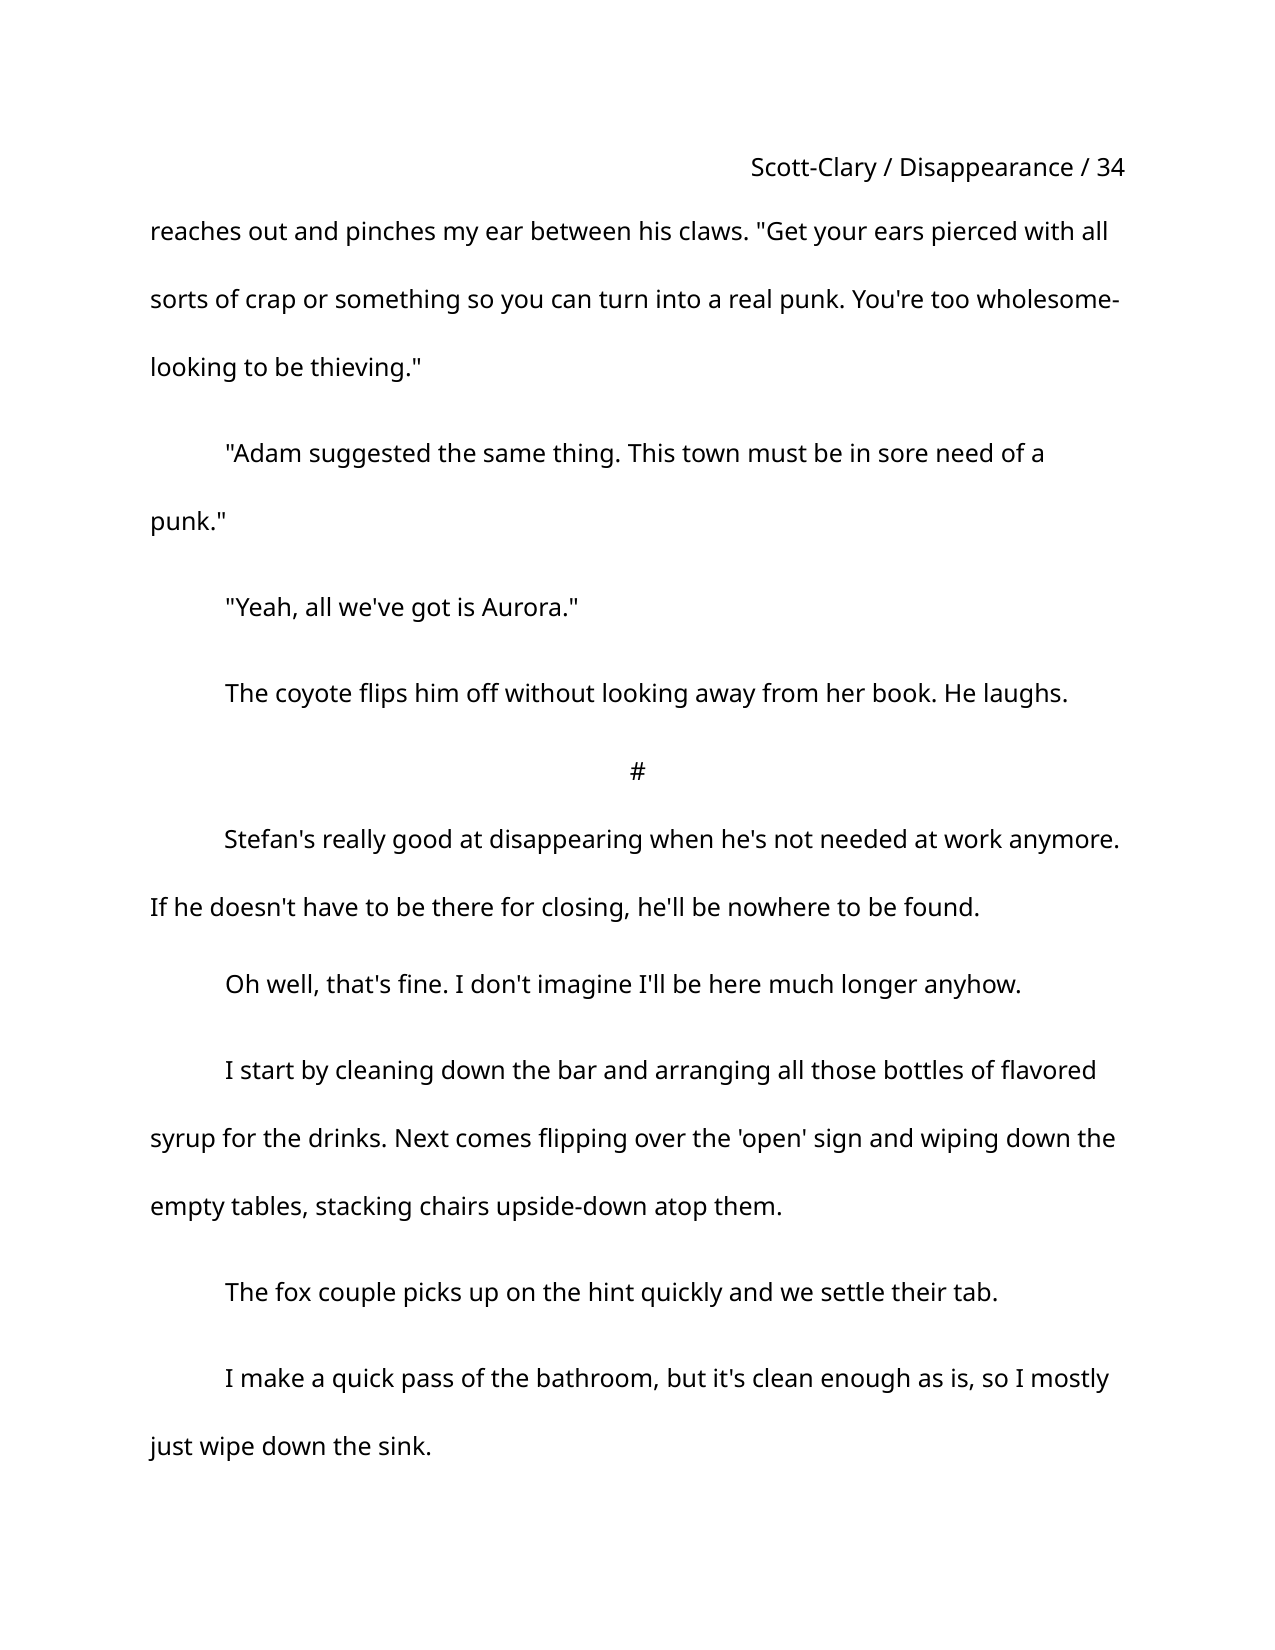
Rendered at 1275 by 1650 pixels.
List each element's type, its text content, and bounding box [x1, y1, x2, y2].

text "Yeah, all we've got is Aurora." [150, 590, 1125, 624]
text I make a quick pass of the bathroom, but it's clean enough as is, so I mostly just wipe down the sink. [150, 1361, 1125, 1463]
text "Adam suggested the same thing. This town must be in sore need of a punk." [150, 436, 1125, 538]
text The coyote flips him off without looking away from her book. He laughs. [150, 676, 1125, 710]
text The fox couple picks up on the hint quickly and we settle their tab. [150, 1275, 1125, 1309]
text reaches out and pinches my ear between his claws. "Get your ears pierced with all sorts of crap or something so you can turn into a real punk. You're too wholesome-looking to be thieving." [150, 213, 1125, 384]
text I start by cleaning down the bar and arranging all those bottles of flavored syrup for the drinks. Next comes flipping over the 'open' sign and wiping down the empty tables, stacking chairs upside-down atop them. [150, 1052, 1125, 1223]
text # [150, 753, 1125, 787]
text Oh well, that's fine. I don't imagine I'll be here much longer anyhow. [150, 966, 1125, 1001]
text Stefan's really good at disappearing when he's not needed at work anymore. If he doesn't have to be there for closing, he'll be nowhere to be found. [150, 821, 1125, 923]
